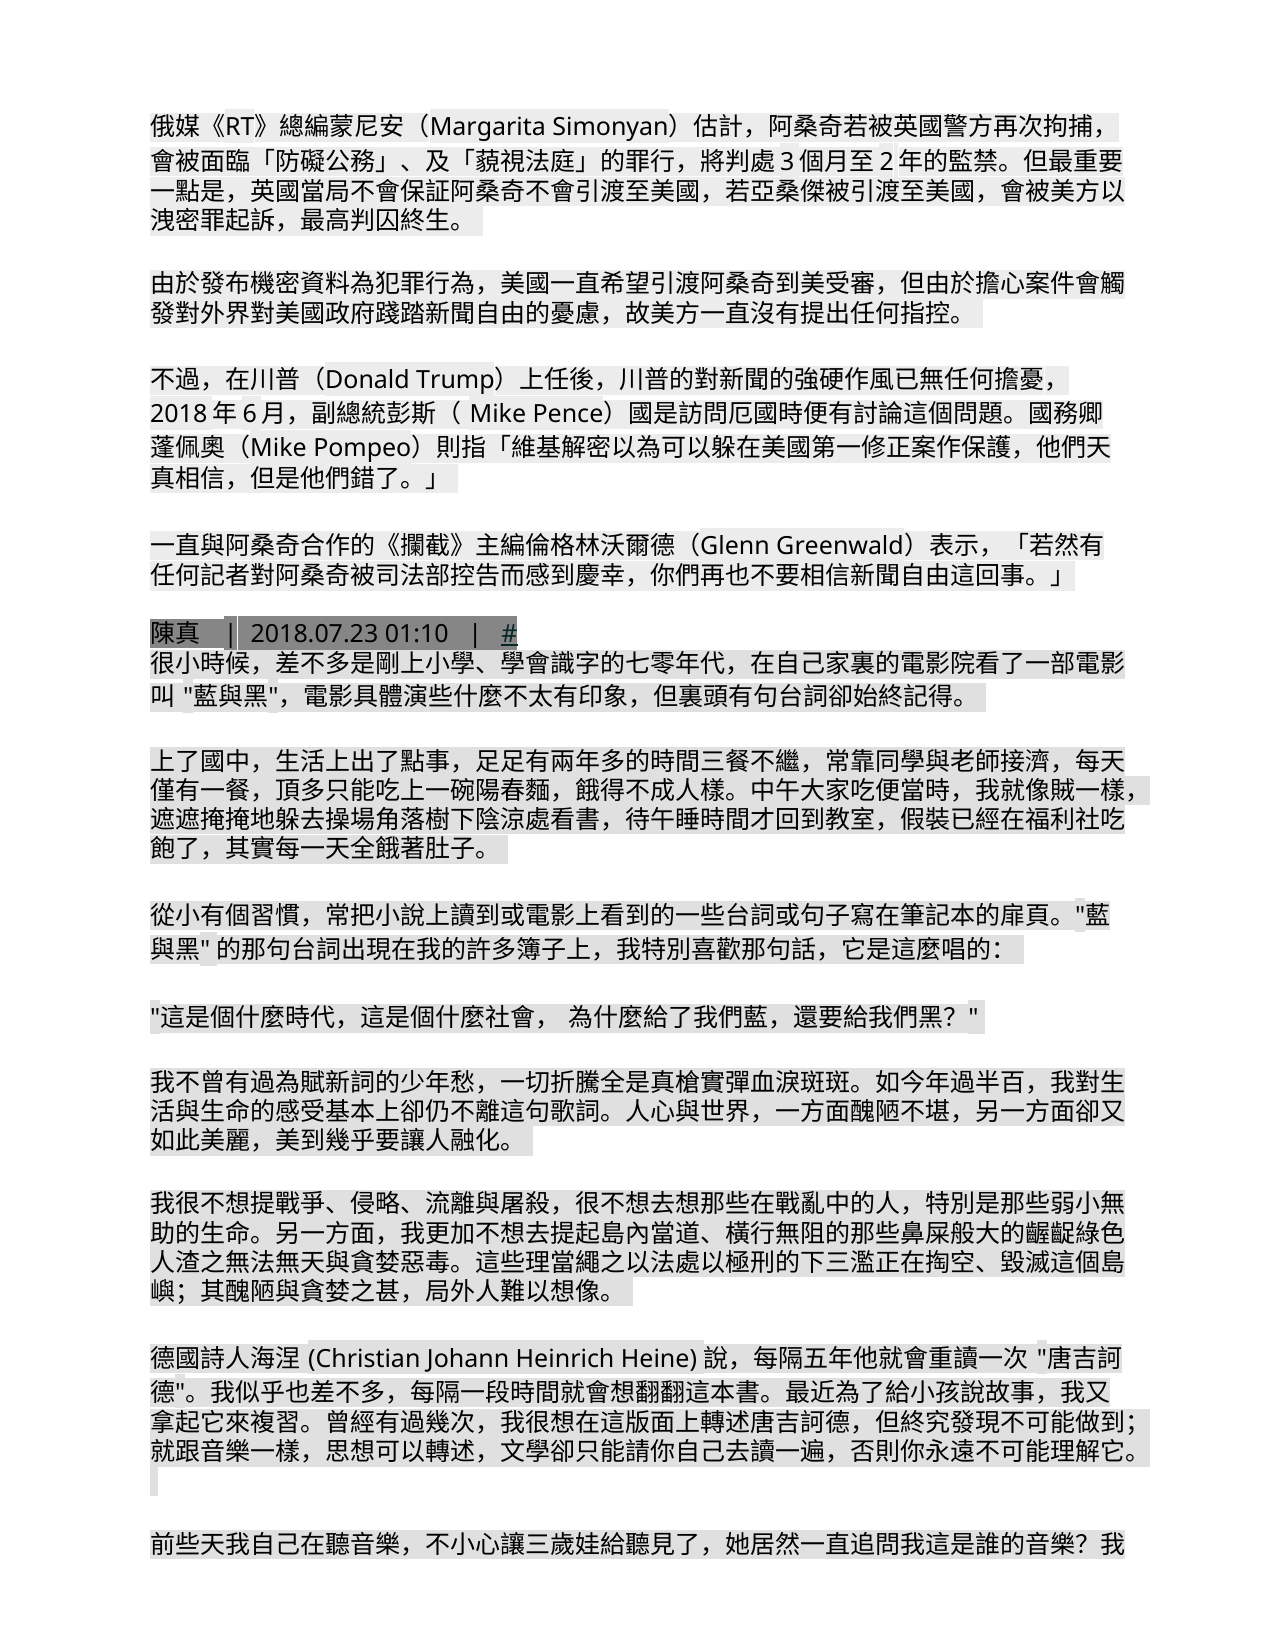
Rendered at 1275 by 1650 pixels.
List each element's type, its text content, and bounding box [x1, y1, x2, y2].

text 很小時候，差不多是剛上小學、學會識字的七零年代，在自己家裏的電影院看了一部電影叫 "藍與黑"，電影具體演些什麼不太有印象，但裏頭有句台詞卻始終記得。 上了國中，生活上出了點事，足足有兩年多的時間三餐不繼，常靠同學與老師接濟，每天僅有一餐，頂多只能吃上一碗陽春麵，餓得不成人樣。中午大家吃便當時，我就像賊一樣，遮遮掩掩地躲去操場角落樹下陰涼處看書，待午睡時間才回到教室，假裝已經在福利社吃飽了，其實每一天全餓著肚子。 從小有個習慣，常把小說上讀到或電影上看到的一些台詞或句子寫在筆記本的扉頁。"藍與黑" 的那句台詞出現在我的許多簿子上，我特別喜歡那句話，它是這麼唱的： "這是個什麼時代，這是個什麼社會， 為什麼給了我們藍，還要給我們黑？" 我不曾有過為賦新詞的少年愁，一切折騰全是真槍實彈血淚斑斑。如今年過半百，我對生活與生命的感受基本上卻仍不離這句歌詞。人心與世界，一方面醜陋不堪，另一方面卻又如此美麗，美到幾乎要讓人融化。 我很不想提戰爭、侵略、流離與屠殺，很不想去想那些在戰亂中的人，特別是那些弱小無助的生命。另一方面，我更加不想去提起島內當道、橫行無阻的那些鼻屎般大的齷齪綠色人渣之無法無天與貪婪惡毒。這些理當繩之以法處以極刑的下三濫正在掏空、毀滅這個島嶼；其醜陋與貪婪之甚，局外人難以想像。 德國詩人海涅 (Christian Johann Heinrich Heine) 說，每隔五年他就會重讀一次 "唐吉訶德"。我似乎也差不多，每隔一段時間就會想翻翻這本書。最近為了給小孩說故事，我又拿起它來複習。曾經有過幾次，我很想在這版面上轉述唐吉訶德，但終究發現不可能做到；就跟音樂一樣，思想可以轉述，文學卻只能請你自己去讀一遍，否則你永遠不可能理解它。 前些天我自己在聽音樂，不小心讓三歲娃給聽見了，她居然一直追問我這是誰的音樂？我說 "這是巴哈"、"那是韋瓦第"。"他們是誰呢？" 小孩問道。我說，"等妳長大以後就知道了"。讓我感到不可思議的是，幾百年前古人的曲子，居然可以讓一個三歲小孩讚嘆不停。這就如同我總覺得訝異，為何千百年前的文字、音樂與思想卻能打動千百年後人們的心？"美麗" 這東西顯然是亙古長存的，猶如天上明月始終牽動地上人們的心，不拘何年何月。 你很難祈求醜陋永遠消失。足可慶幸者，若非美麗長存，人生實在不知道要怎麼活。(自以為) 務實的人不相信風花雪月，只相信數據，相信科學，相信統計，相信武力，可我還是相信杜斯妥也夫斯基所說的："美能救世界"。至少它救了我。 [150, 650, 1125, 1559]
text 陳真 | 2018.07.23 01:10 | # [150, 616, 1125, 650]
text 厄瓜多不再提供庇護 維基解密創辦人阿桑奇恐遭英美拘捕 上報 2018年07月23日 外傳厄瓜多爾總統莫雷諾（Lenin Moreno）飛抵英國參加活動的同時，將與英國當局達成協議，準備「很快地」終止對阿桑奇的政治庇護，這也意味著他將無法逗留在大使館，還可能被並移送給英國警方。 英國行「解決」阿桑奇 莫雷諾在22日飛抵英國，這是他歐洲行的一部分，將出席國際殘疾高峰會並發表演說，雖然其間不準備會見任何英國高層官員，但據悉莫雷諾此行真正的目的是要「解決」阿桑奇。 根據美國雜誌《攔截》（The Intercept）報導，莫雷諾與英方官員展開秘密會議，「即將敲定」終止阿桑奇的政治庇護。根據一名不具名的厄國外交部和總統府消息人士稱，這位維基解密創辦人將會被厄國驅逐出大使館，最快在8月前移交英國。 出生於澳洲，現年46歲的阿桑奇是一名駭客及程式設計師，2006年創立維基解密，接受世界各地不同人士提交的機密資料再上傳網路。 最廣為人知的，是2010年維基解密上傳一部長度為17分鐘的影片，內容為美軍2007年以阿帕契戰鬥直升機，在伊拉克巴格達東部無差別射殺伊拉克平民，死者包括《路透》記者艾爾登（Namir Noor-Eldeen），事後美國國務部涉嫌隱瞞，最後國防部拘捕涉嫌把影片及大量外交電報交予維基解密的士兵曼寧（Chelsea Manning），曼寧後被判35年，其間獲時任美國總統歐巴馬（Barack Obama）減刑，2017年曼寧獲釋。 2010年，瑞典的國際刑警對阿桑奇發出紅色通緝令，指他涉嫌與性侵兩名女子，並要求歸案。阿桑奇在倫敦被捕後，由於擔心會引渡至瑞典再引渡至美國對其洩密罪名受審，2012年阿桑奇進入厄國駐英大便館尋求政治庇護，並得到時任總統科雷亞（Rafael Correa）答允，認為他是一個記者，有保護他的應有之義。 6年來阿桑奇一直居住在大使館內，但隨著新任總統莫雷諾上任，阿桑奇與厄國關係開始急轉直下。 莫雷諾認為他只是一名駭客，還批評他是「鞋裡的石頭」，叫他不要介入政治。2017年，西班牙加泰隆尼亞獨立「難產」，阿桑奇向外批評西班牙政府作法，其後西班牙向厄國投訴，莫雷諾要求阿桑奇別出聲，少介入政治。 但阿桑奇在推特（Twitter）卻嗆聲，指如果莫雷諾要封他嘴巴，不讓我發表西班牙人權報告，那請提法律依據。 據報導，莫雷諾對此震怒，3月切斷阿桑奇的網絡，並取消大使館的額外保安。厄國數年來為保護阿桑奇，僱用大量保安並照顧起居飲食，已讓厄國花費370萬英磅（新台幣1億5千萬元）。 再也不要相信新聞自由這回事 2017年5月，瑞典控方撤銷對阿桑奇拘捕，但英國警方強硬表示，就算瑞典撤控，英國也會進行拘捕。英國外交部聯邦事務部部長艾倫鄧肯（ Alan Duncan），更稱阿桑奇是一條「悲哀的蟲子」，他應該向英方投降。 阿桑奇在2018年1月獲厄瓜多爾公民身分。 俄媒《RT》總編蒙尼安（Margarita Simonyan）估計，阿桑奇若被英國警方再次拘捕，會被面臨「防礙公務」、及「藐視法庭」的罪行，將判處3個月至2年的監禁。但最重要一點是，英國當局不會保証阿桑奇不會引渡至美國，若亞桑傑被引渡至美國，會被美方以洩密罪起訴，最高判囚終生。 由於發布機密資料為犯罪行為，美國一直希望引渡阿桑奇到美受審，但由於擔心案件會觸發對外界對美國政府踐踏新聞自由的憂慮，故美方一直沒有提出任何指控。 不過，在川普（Donald Trump）上任後，川普的對新聞的強硬作風已無任何擔憂，2018年6月，副總統彭斯（ Mike Pence）國是訪問厄國時便有討論這個問題。國務卿蓬佩奧（Mike Pompeo）則指「維基解密以為可以躲在美國第一修正案作保護，他們天真相信，但是他們錯了。」 一直與阿桑奇合作的《攔截》主編倫格林沃爾德（Glenn Greenwald）表示，「若然有任何記者對阿桑奇被司法部控告而感到慶幸，你們再也不要相信新聞自由這回事。」 [150, 75, 1125, 591]
